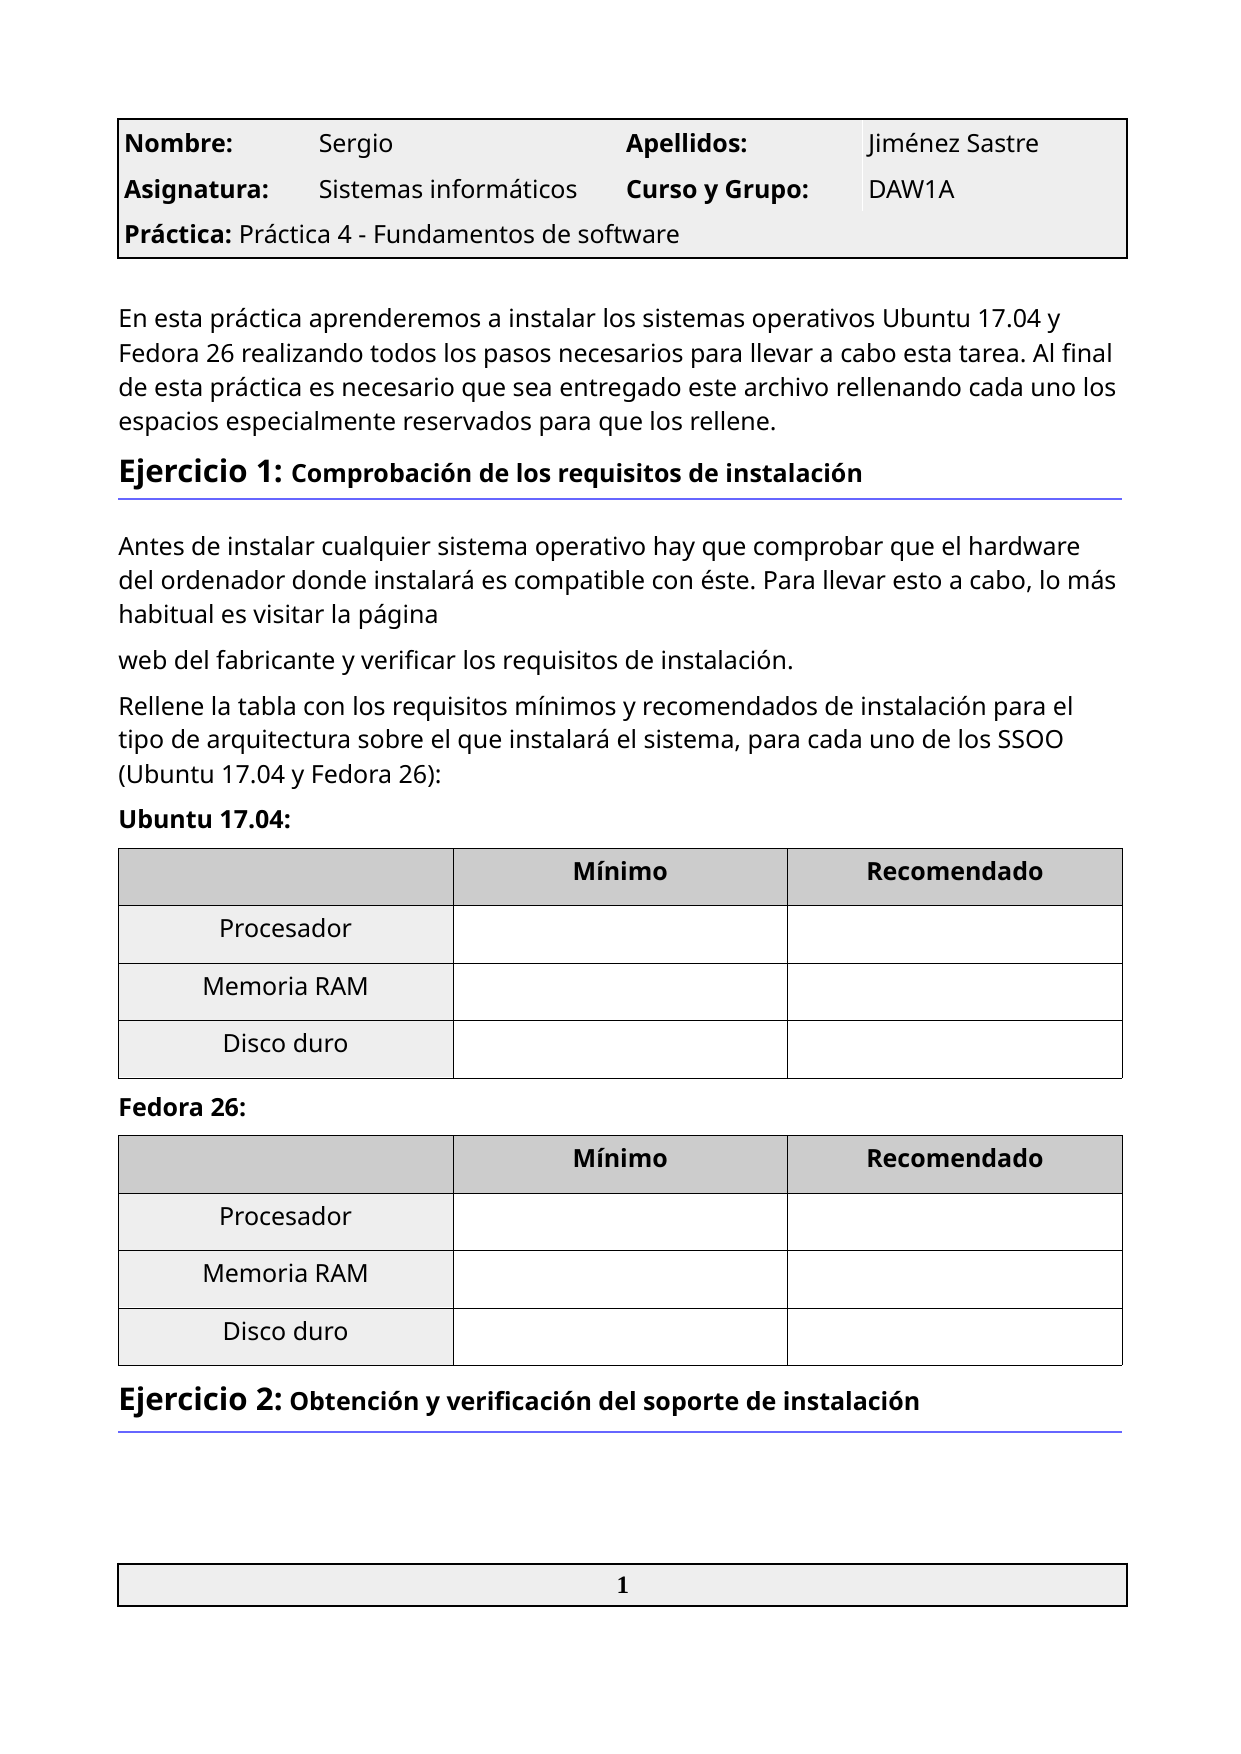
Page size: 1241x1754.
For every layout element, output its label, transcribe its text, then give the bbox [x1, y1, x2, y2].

table_header Recomendado [788, 849, 1122, 905]
table_cell [788, 1309, 1122, 1365]
table_header [118, 1433, 1122, 1462]
text Rellene la tabla con los requisitos mínimos y recomendados de instalación para el tipo de arquitectura sobre el que instalará el sistema, para cada uno de los SSOO (Ubuntu 17.04 y Fedora 26): [118, 688, 1122, 790]
table_cell [788, 964, 1122, 1020]
table_cell [454, 1194, 787, 1250]
table_cell [454, 1021, 787, 1077]
table_cell Disco duro [119, 1309, 453, 1365]
table_cell Procesador [119, 1194, 453, 1250]
text Ejercicio 2: Obtención y verificación del soporte de instalación [118, 1377, 1122, 1419]
table_cell [454, 906, 787, 963]
table_cell [788, 906, 1122, 963]
table_cell [788, 1194, 1122, 1250]
text Ubuntu 17.04: [118, 802, 1122, 836]
table_cell [454, 1251, 787, 1307]
table_header Recomendado [788, 1136, 1122, 1193]
text Ejercicio 1: Comprobación de los requisitos de instalación [118, 449, 1122, 492]
table_cell Procesador [119, 906, 453, 963]
text Fedora 26: [118, 1089, 1122, 1123]
text web del fabricante y verificar los requisitos de instalación. [118, 642, 1122, 676]
table_header Mínimo [454, 1136, 787, 1193]
table_cell Memoria RAM [119, 1251, 453, 1307]
table_cell Memoria RAM [119, 964, 453, 1020]
table_cell [454, 1309, 787, 1365]
table_header [118, 500, 1122, 528]
table_header [119, 849, 453, 905]
table_cell [788, 1021, 1122, 1077]
table_cell [788, 1251, 1122, 1307]
table_cell [454, 964, 787, 1020]
text Antes de instalar cualquier sistema operativo hay que comprobar que el hardware del ordenador donde instalará es compatible con éste. Para llevar esto a cabo, lo más habitual es visitar la página [118, 528, 1122, 631]
table_header Mínimo [454, 849, 787, 905]
table_cell Disco duro [119, 1021, 453, 1077]
table_header [119, 1136, 453, 1193]
text En esta práctica aprenderemos a instalar los sistemas operativos Ubuntu 17.04 y Fedora 26 realizando todos los pasos necesarios para llevar a cabo esta tarea. Al final de esta práctica es necesario que sea entregado este archivo rellenando cada uno los espacios especialmente reservados para que los rellene. [118, 301, 1122, 437]
